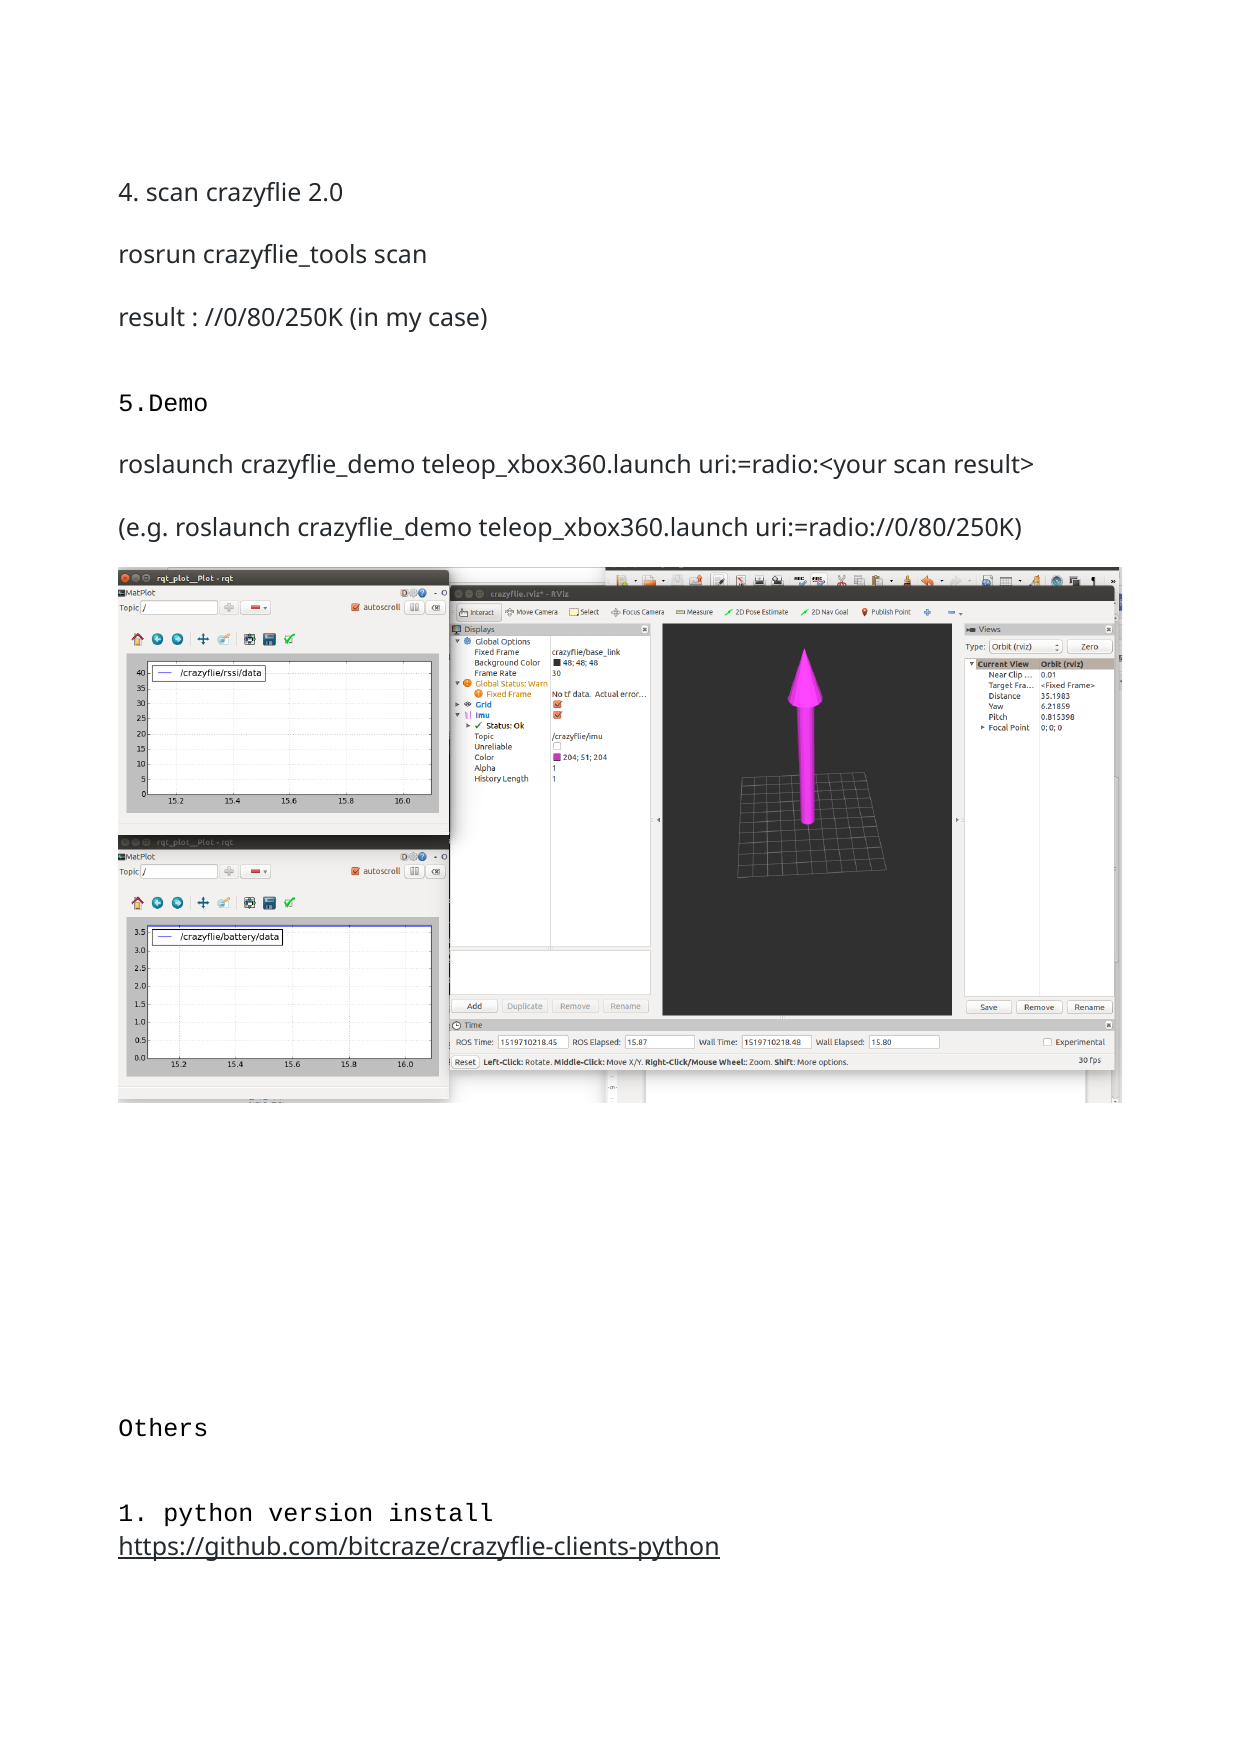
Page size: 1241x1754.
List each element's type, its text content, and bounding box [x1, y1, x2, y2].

text Others [118, 1415, 1122, 1443]
text result : //0/80/250K (in my case) [118, 299, 1122, 334]
text roslaunch crazyflie_demo teleop_xbox360.launch uri:=radio:<your scan result> [118, 447, 1122, 481]
text 5.Demo [118, 390, 1122, 419]
picture [118, 567, 1123, 1103]
text 4. scan crazyflie 2.0 [118, 175, 1122, 209]
text rosrun crazyflie_tools scan [118, 237, 1122, 271]
text https://github.com/bitcraze/crazyflie-clients-python [118, 1528, 1122, 1562]
text (e.g. roslaunch crazyflie_demo teleop_xbox360.launch uri:=radio://0/80/250K) [118, 509, 1122, 543]
text 1. python version install [118, 1500, 1122, 1528]
